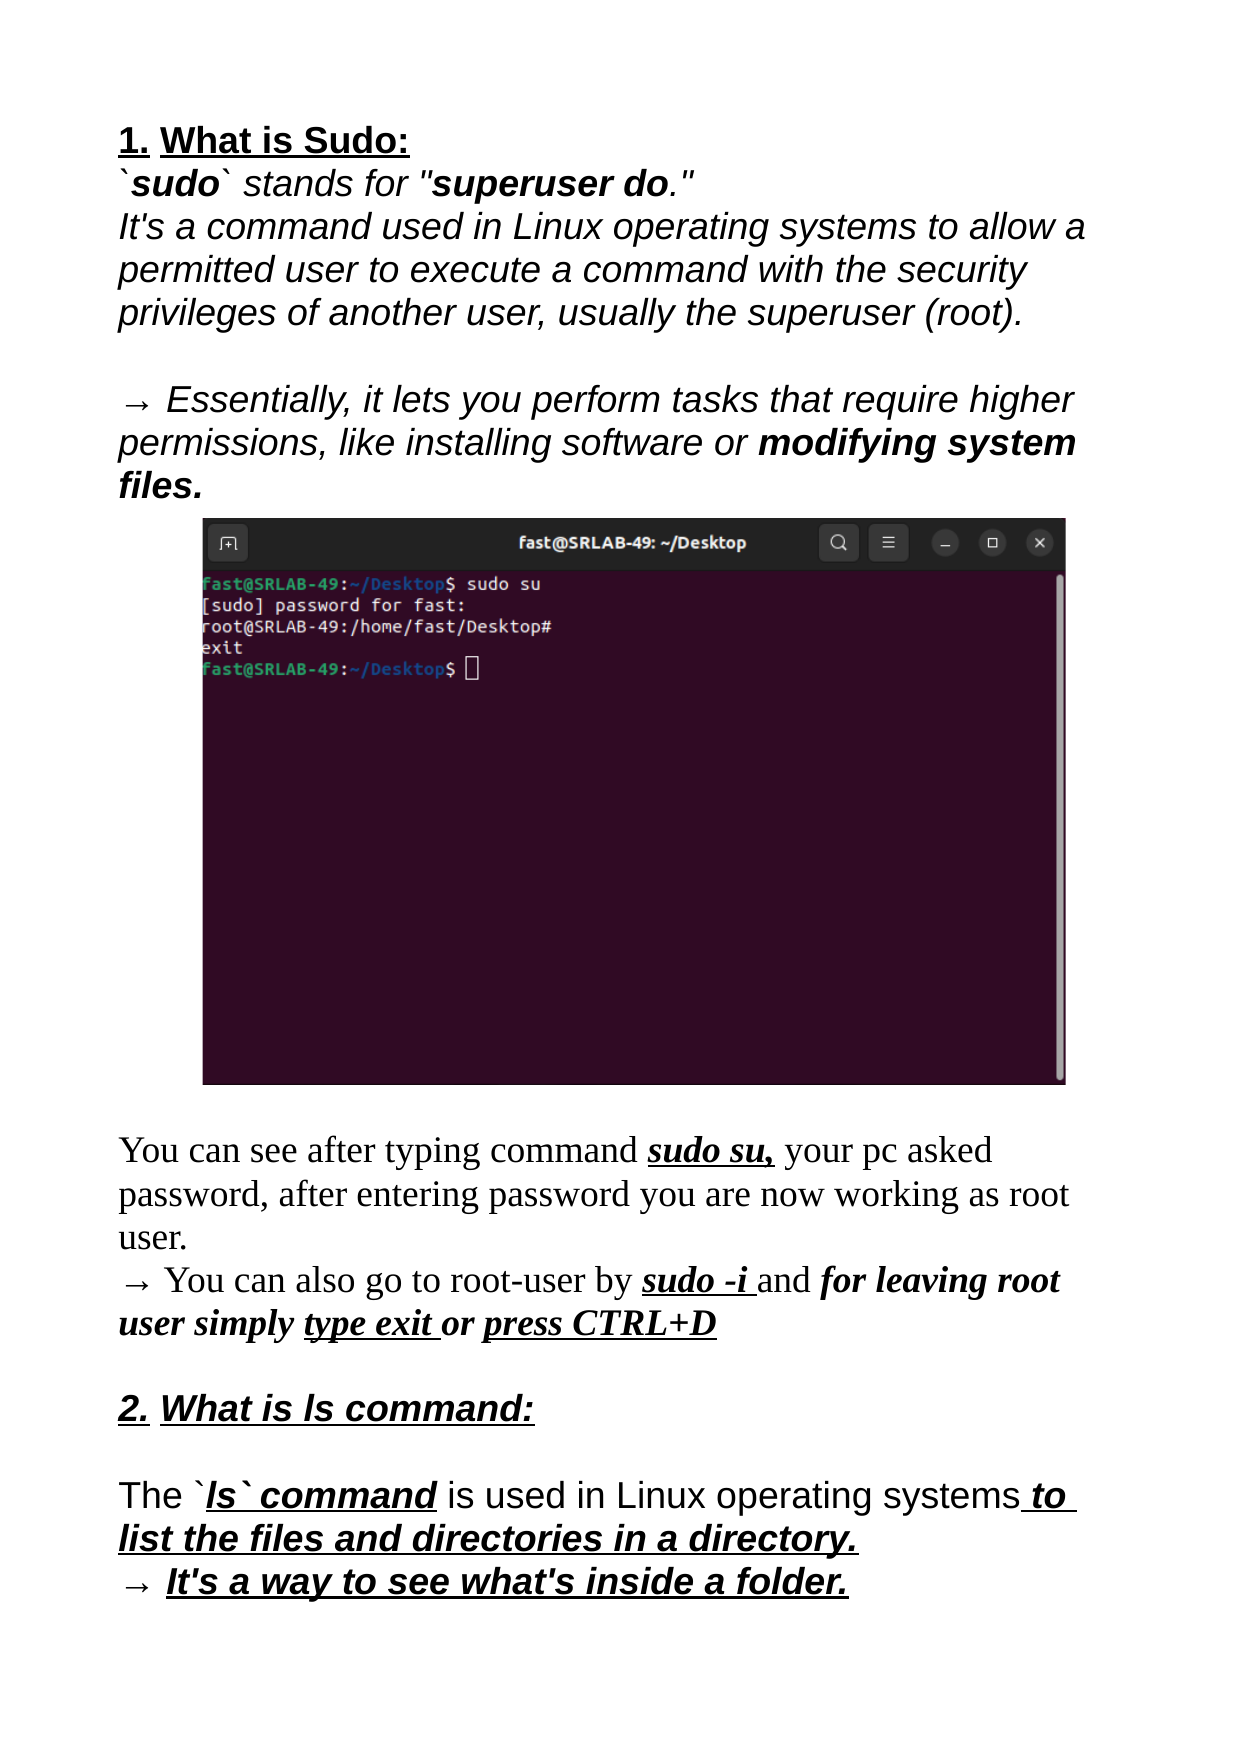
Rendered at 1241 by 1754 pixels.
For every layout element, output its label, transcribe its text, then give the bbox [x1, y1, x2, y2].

text 2. What is ls command: [118, 1387, 1122, 1430]
text The `ls` command is used in Linux operating systems to list the files and directories in a directory. [118, 1473, 1122, 1559]
text You can see after typing command sudo su, your pc asked password, after entering password you are now working as root user. [118, 1128, 1122, 1257]
text → Essentially, it lets you perform tasks that require higher permissions, like installing software or modifying system files. [118, 377, 1122, 506]
text 1. What is Sudo: [118, 118, 1122, 161]
text `sudo` stands for "superuser do." [118, 161, 1122, 204]
text → You can also go to root-user by sudo -i and for leaving root user simply type exit or press CTRL+D [118, 1257, 1122, 1343]
text It's a command used in Linux operating systems to allow a permitted user to execute a command with the security privileges of another user, usually the superuser (root). [118, 204, 1122, 334]
text → It's a way to see what's inside a folder. [118, 1559, 1122, 1602]
picture [202, 518, 1066, 1085]
